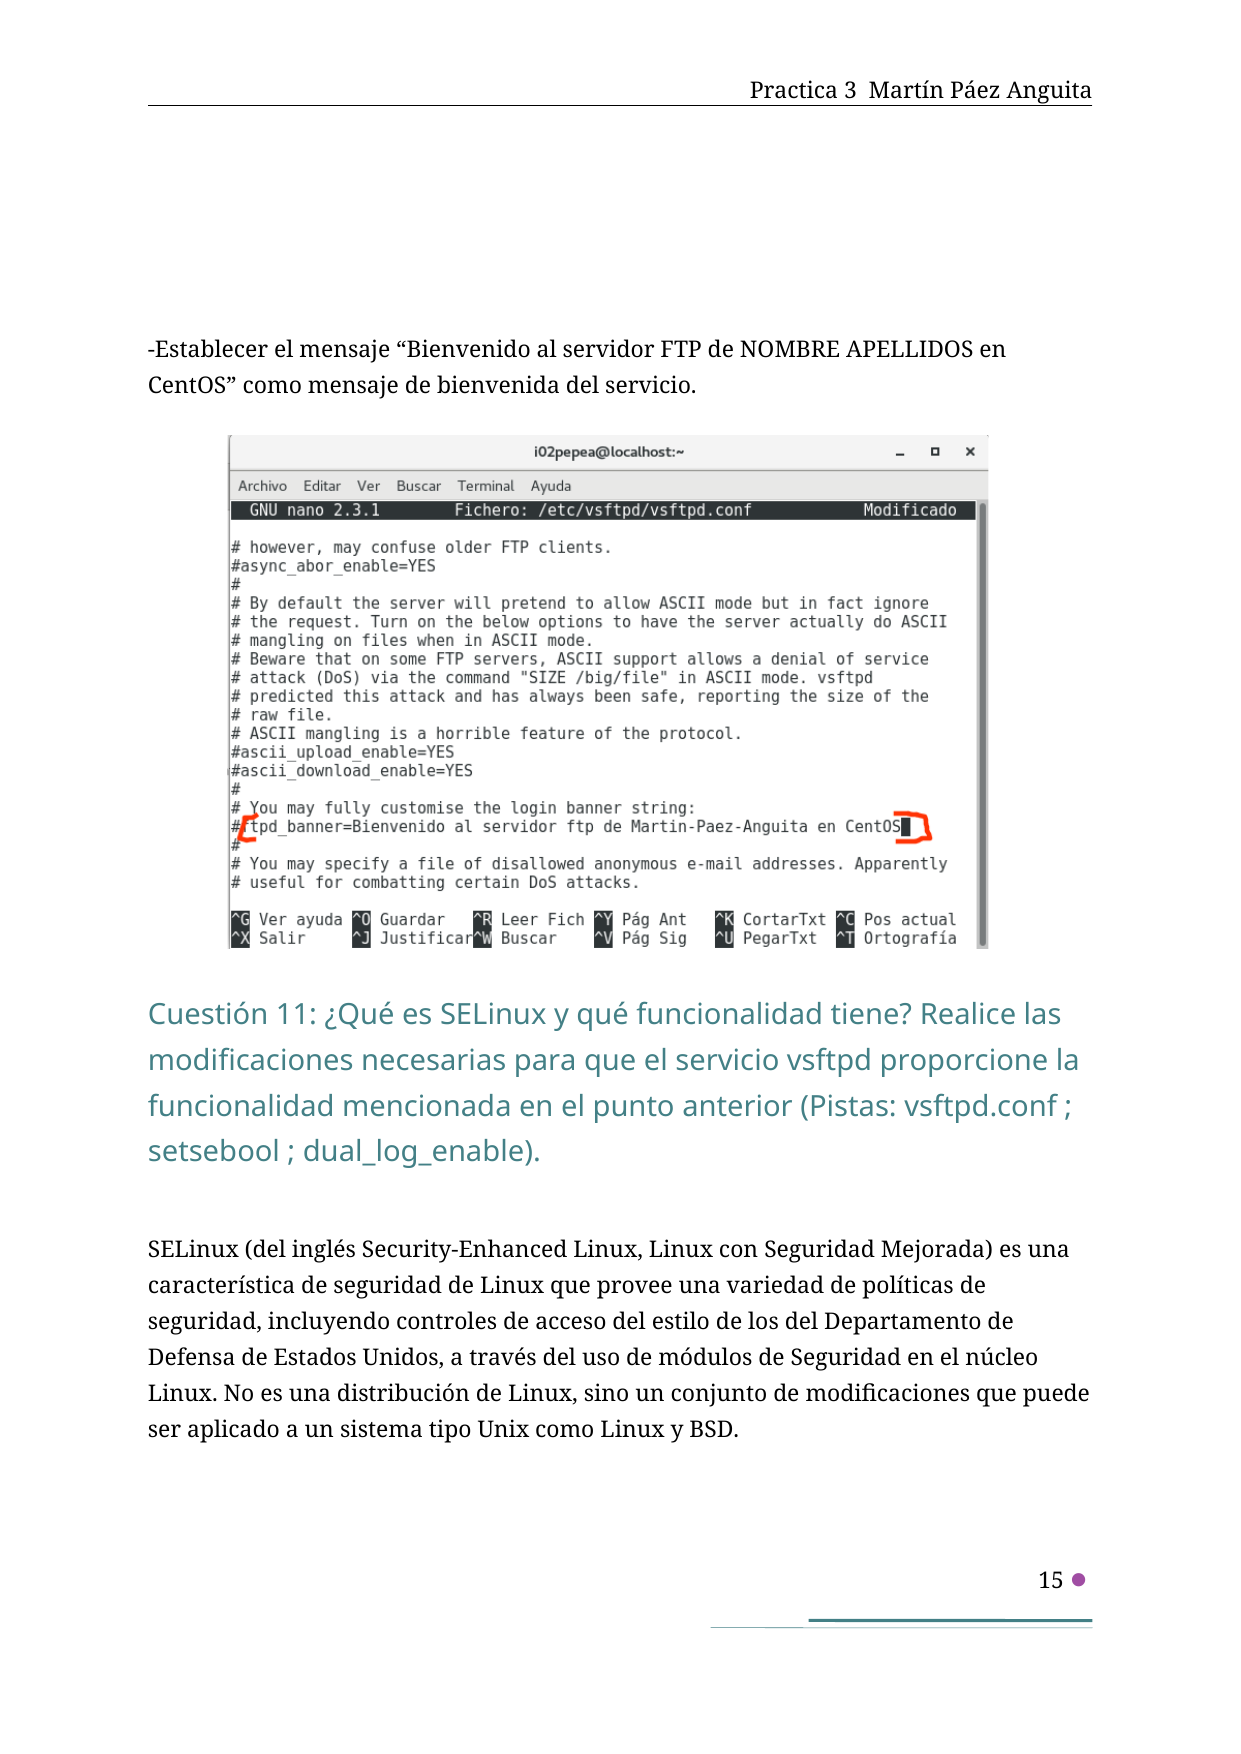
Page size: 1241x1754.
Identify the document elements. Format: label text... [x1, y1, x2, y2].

picture [227, 435, 989, 949]
text SELinux (del inglés Security-Enhanced Linux, Linux con Seguridad Mejorada) es una característica de seguridad de Linux que provee una variedad de políticas de seguridad, incluyendo controles de acceso del estilo de los del Departamento de Defensa de Estados Unidos, a través del uso de módulos de Seguridad en el núcleo Linux. No es una distribución de Linux, sino un conjunto de modificaciones que puede ser aplicado a un sistema tipo Unix como Linux y BSD. [148, 1233, 1092, 1444]
text -Establecer el mensaje “Bienvenido al servidor FTP de NOMBRE APELLIDOS en CentOS” como mensaje de bienvenida del servicio. [148, 333, 1092, 400]
subtitle Cuestión 11: ¿Qué es SELinux y qué funcionalidad tiene? Realice las modificaciones necesarias para que el servicio vsftpd proporcione la funcionalidad mencionada en el punto anterior (Pistas: vsftpd.conf ; setsebool ; dual_log_enable). [148, 994, 1092, 1170]
